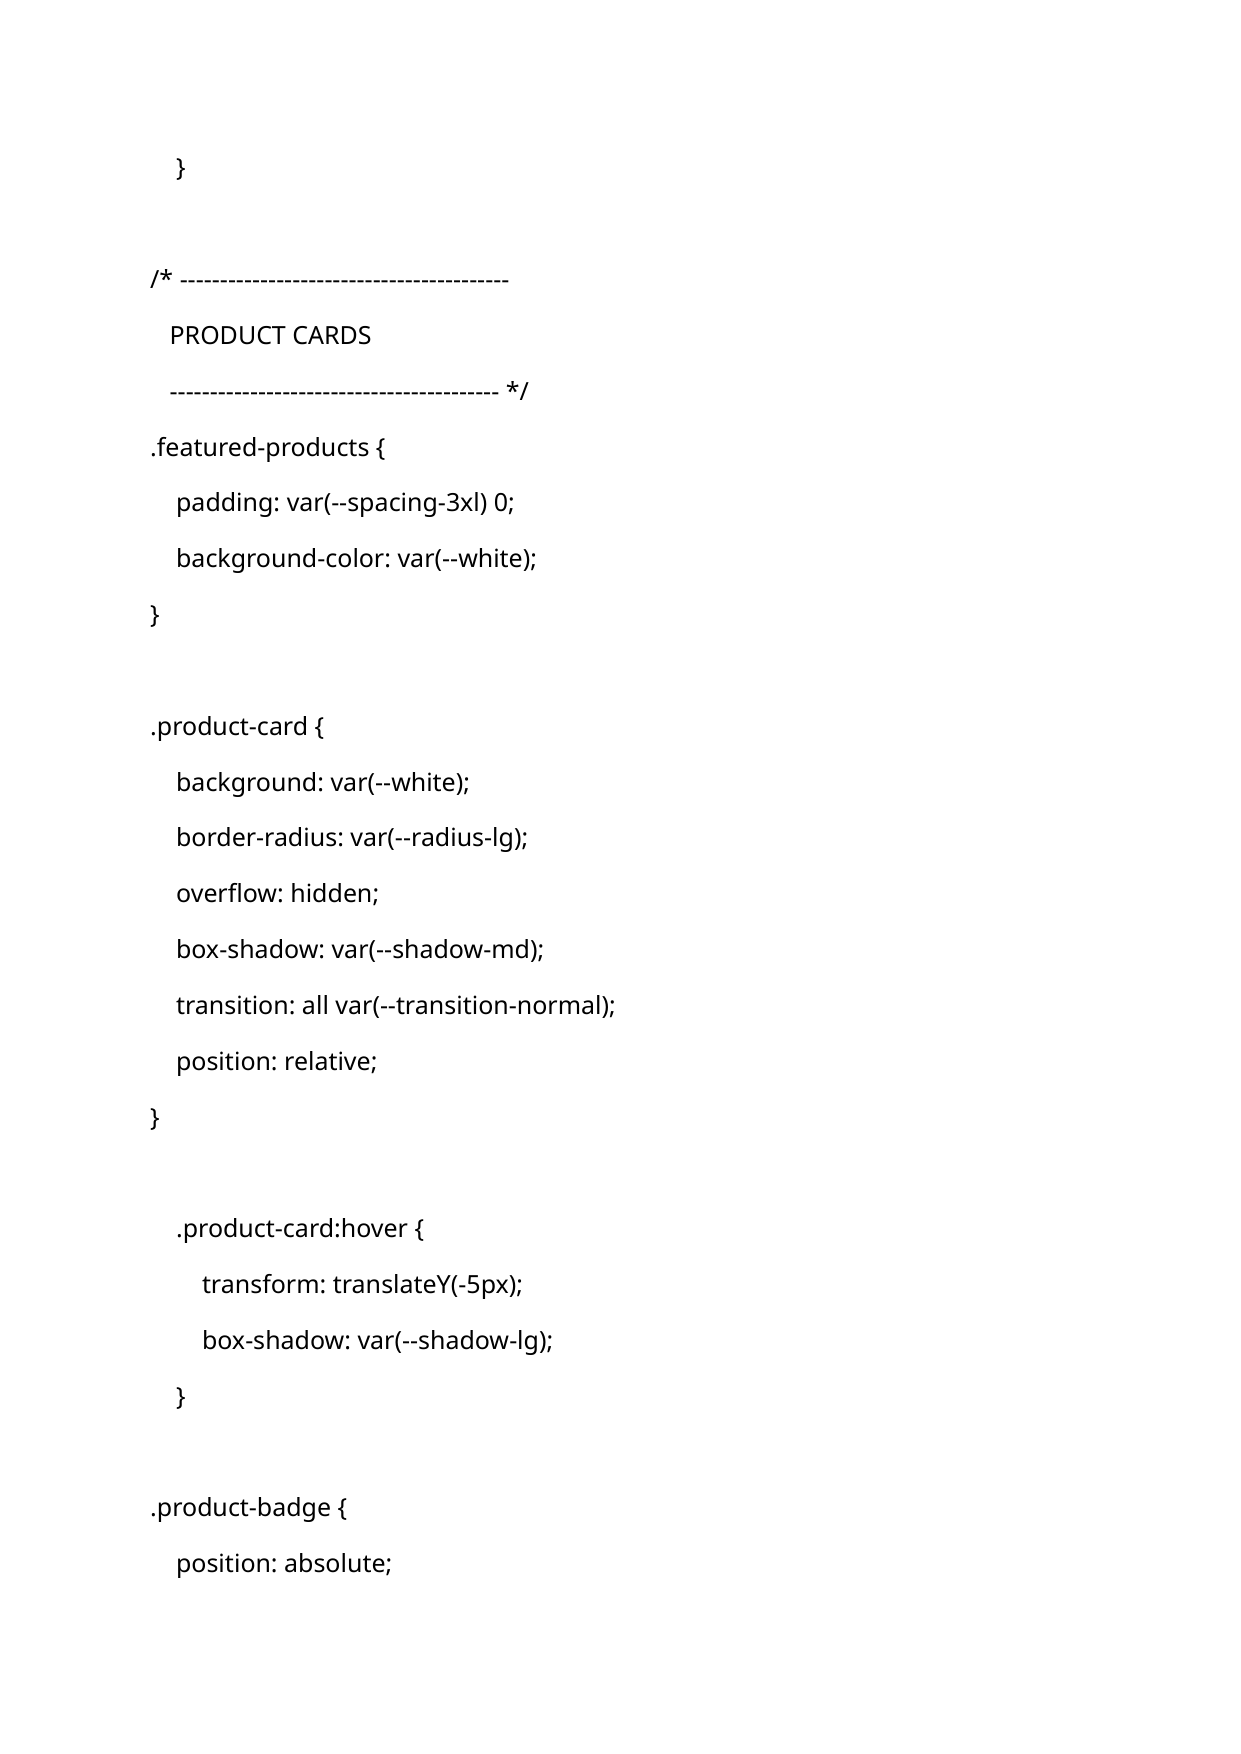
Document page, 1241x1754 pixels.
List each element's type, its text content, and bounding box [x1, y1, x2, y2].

text } [150, 1099, 1090, 1133]
text background: var(--white); [150, 764, 1090, 798]
text overflow: hidden; [150, 876, 1090, 910]
text ----------------------------------------- */ [150, 373, 1090, 407]
text transition: all var(--transition-normal); [150, 987, 1090, 1022]
text } [150, 597, 1090, 631]
text padding: var(--spacing-3xl) 0; [150, 485, 1090, 519]
text .product-card:hover { [150, 1211, 1090, 1245]
text position: absolute; [150, 1546, 1090, 1580]
text /* ----------------------------------------- [150, 262, 1090, 296]
text box-shadow: var(--shadow-lg); [150, 1322, 1090, 1357]
text } [150, 150, 1090, 184]
text background-color: var(--white); [150, 541, 1090, 575]
text } [150, 1378, 1090, 1412]
text PRODUCT CARDS [150, 317, 1090, 352]
text border-radius: var(--radius-lg); [150, 820, 1090, 854]
text .featured-products { [150, 429, 1090, 463]
text box-shadow: var(--shadow-md); [150, 932, 1090, 966]
text position: relative; [150, 1043, 1090, 1077]
text .product-card { [150, 708, 1090, 742]
text transform: translateY(-5px); [150, 1267, 1090, 1301]
text .product-badge { [150, 1490, 1090, 1524]
